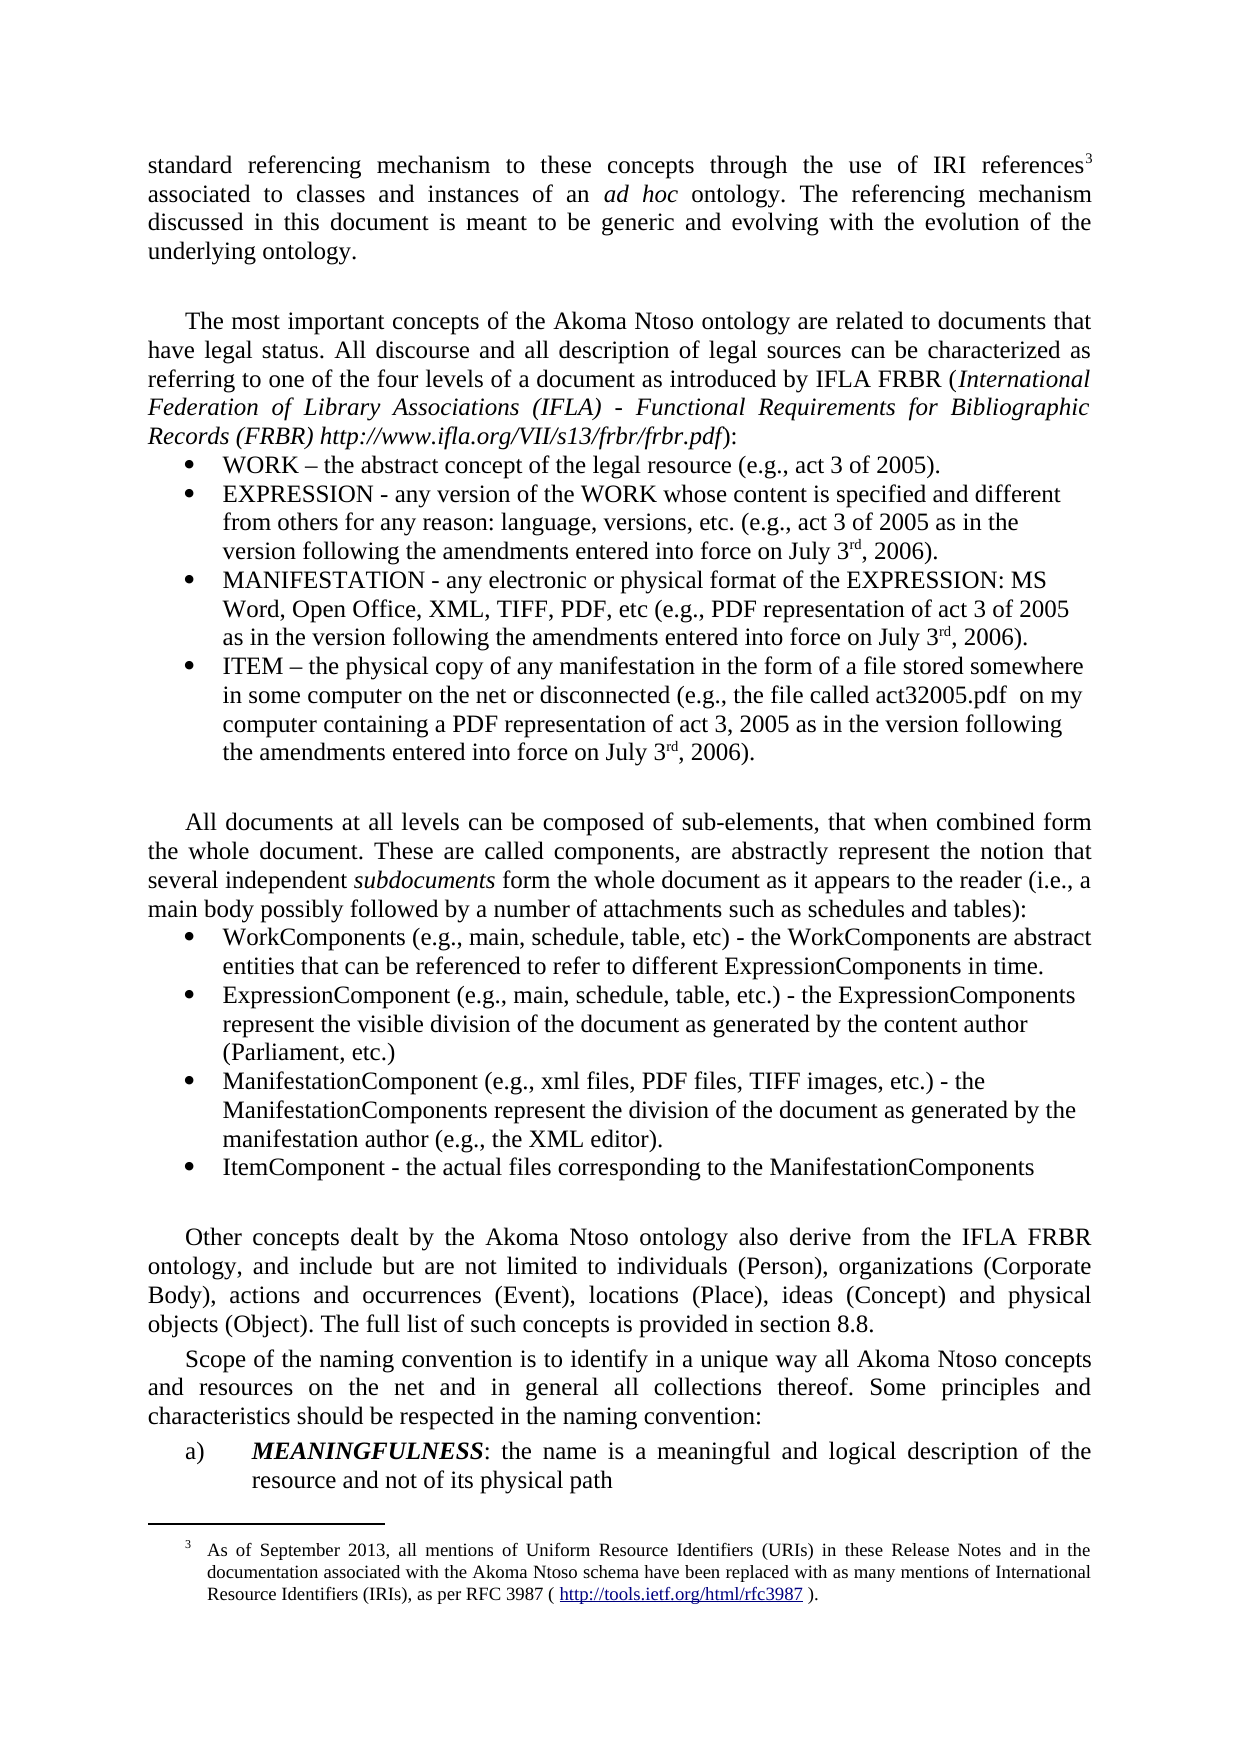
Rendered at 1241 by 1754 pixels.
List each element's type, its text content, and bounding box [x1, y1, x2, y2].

list ITEM – the physical copy of any manifestation in the form of a file stored somewhere in some computer on the net or disconnected (e.g., the file called act32005.pdf on my computer containing a PDF representation of act 3, 2005 as in the version following the amendments entered into force on July 3rd, 2006). [185, 651, 1092, 766]
list WORK – the abstract concept of the legal resource (e.g., act 3 of 2005). [185, 450, 1092, 479]
text All documents at all levels can be composed of sub-elements, that when combined form the whole document. These are called components, are abstractly represent the notion that several independent subdocuments form the whole document as it appears to the reader (i.e., a main body possibly followed by a number of attachments such as schedules and tables): [148, 807, 1092, 922]
text As of September 2013, all mentions of Uniform Resource Identifiers (URIs) in these Release Notes and in the documentation associated with the Akoma Ntoso schema have been replaced with as many mentions of International Resource Identifiers (IRIs), as per RFC 3987 ( http://tools.ietf.org/html/rfc3987 ). [185, 1537, 1092, 1604]
list ManifestationComponent (e.g., xml files, PDF files, TIFF images, etc.) - the ManifestationComponents represent the division of the document as generated by the manifestation author (e.g., the XML editor). [185, 1066, 1092, 1152]
list EXPRESSION - any version of the WORK whose content is specified and different from others for any reason: language, versions, etc. (e.g., act 3 of 2005 as in the version following the amendments entered into force on July 3rd, 2006). [185, 479, 1092, 565]
list MANIFESTATION - any electronic or physical format of the EXPRESSION: MS Word, Open Office, XML, TIFF, PDF, etc (e.g., PDF representation of act 3 of 2005 as in the version following the amendments entered into force on July 3rd, 2006). [185, 565, 1092, 651]
text The most important concepts of the Akoma Ntoso ontology are related to documents that have legal status. All discourse and all description of legal sources can be characterized as referring to one of the four levels of a document as introduced by IFLA FRBR (International Federation of Library Associations (IFLA) - Functional Requirements for Bibliographic Records (FRBR) http://www.ifla.org/VII/s13/frbr/frbr.pdf): [148, 306, 1092, 450]
list ExpressionComponent (e.g., main, schedule, table, etc.) - the ExpressionComponents represent the visible division of the document as generated by the content author (Parliament, etc.) [185, 980, 1092, 1066]
text Other concepts dealt by the Akoma Ntoso ontology also derive from the IFLA FRBR ontology, and include but are not limited to individuals (Person), organizations (Corporate Body), actions and occurrences (Event), locations (Place), ideas (Concept) and physical objects (Object). The full list of such concepts is provided in section 8.8. [148, 1222, 1092, 1337]
list WorkComponents (e.g., main, schedule, table, etc) - the WorkComponents are abstract entities that can be referenced to refer to different ExpressionComponents in time. [185, 922, 1092, 980]
text Scope of the naming convention is to identify in a unique way all Akoma Ntoso concepts and resources on the net and in general all collections thereof. Some principles and characteristics should be respected in the naming convention: [148, 1344, 1092, 1430]
text standard referencing mechanism to these concepts through the use of IRI references associated to classes and instances of an ad hoc ontology. The referencing mechanism discussed in this document is meant to be generic and evolving with the evolution of the underlying ontology. [148, 150, 1092, 265]
list ItemComponent - the actual files corresponding to the ManifestationComponents [185, 1152, 1092, 1181]
list MEANINGFULNESS: the name is a meaningful and logical description of the resource and not of its physical path [185, 1436, 1092, 1494]
